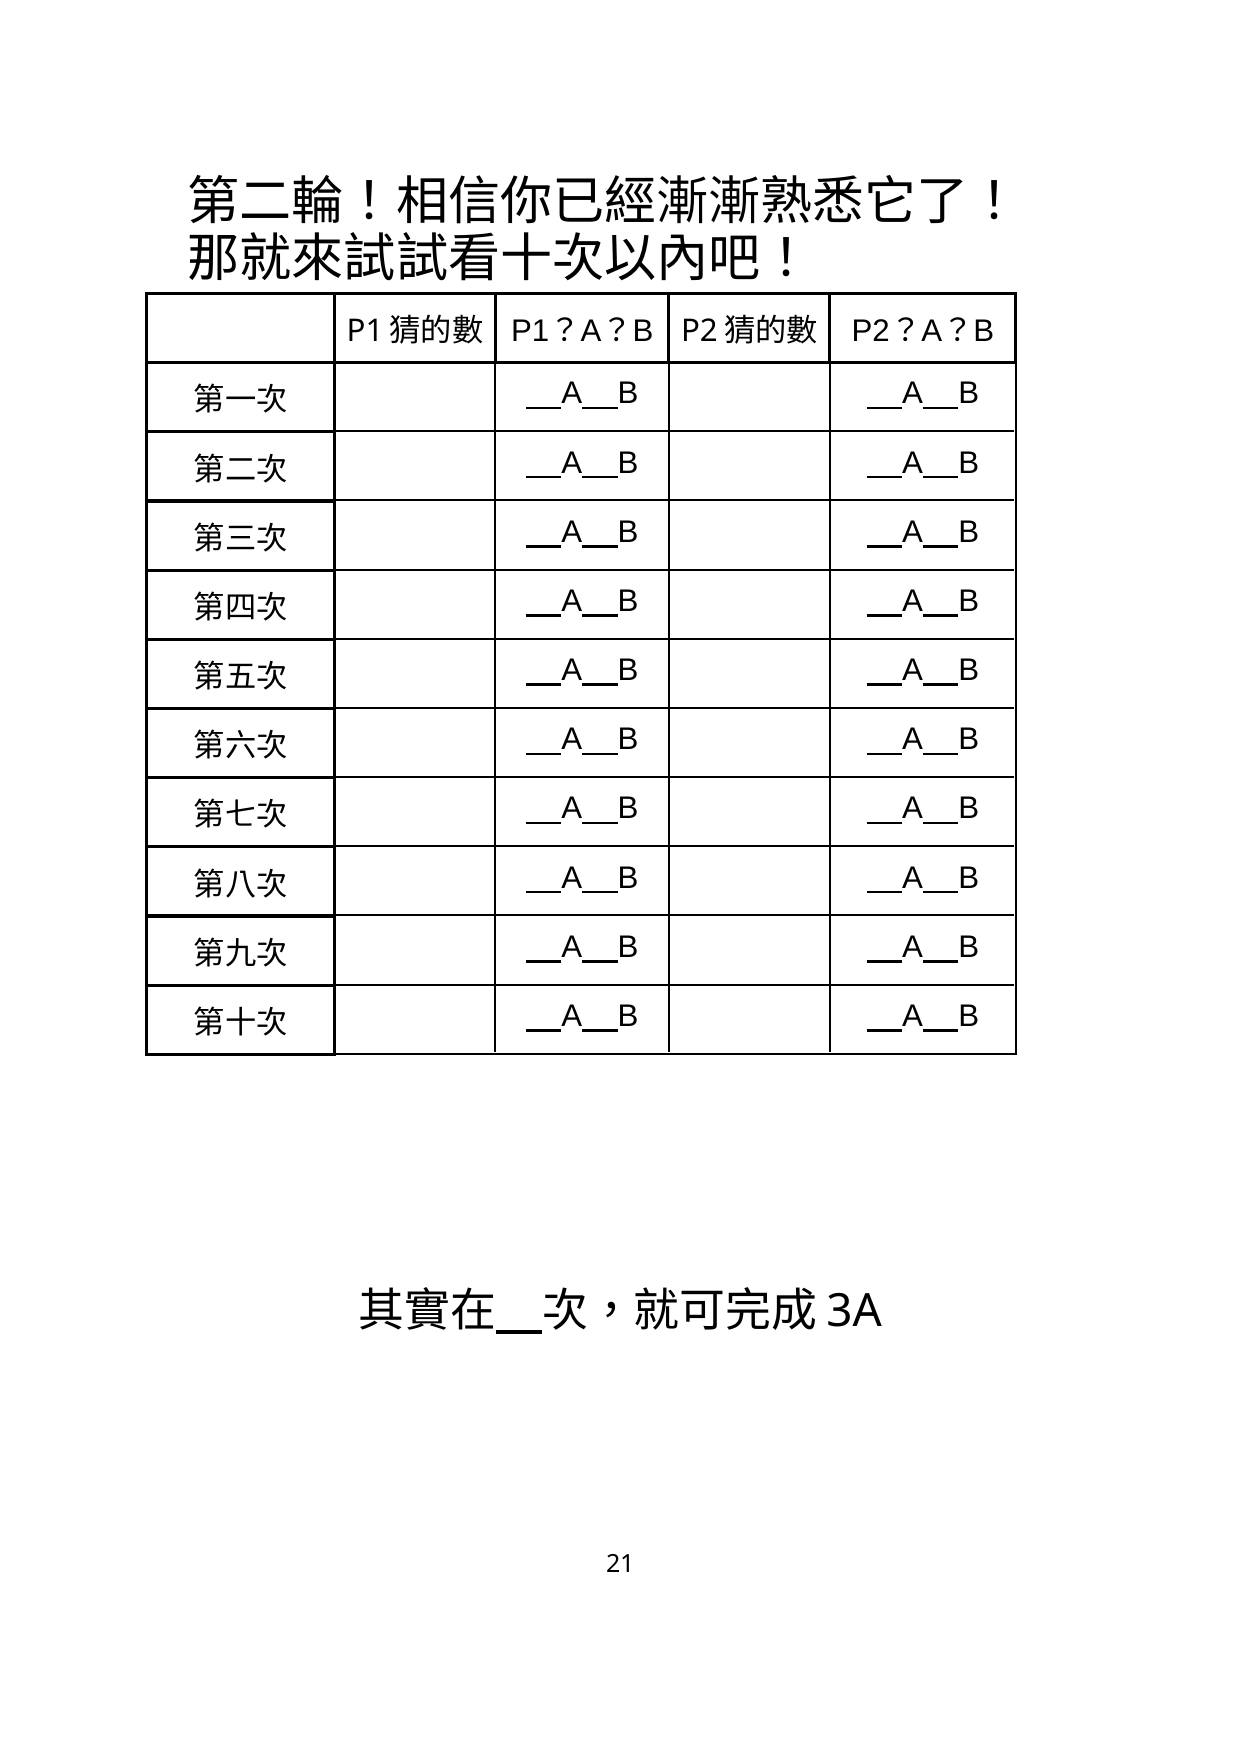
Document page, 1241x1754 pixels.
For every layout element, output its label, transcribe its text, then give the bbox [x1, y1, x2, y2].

table_header [148, 295, 333, 361]
table_cell 第二次 [148, 433, 333, 499]
table_cell 第七次 [148, 779, 333, 845]
table_cell A B [831, 569, 1015, 638]
table_cell A B [496, 916, 668, 983]
table_cell [670, 709, 829, 776]
table_header P2猜的數 [670, 295, 828, 361]
table_cell A B [496, 640, 668, 707]
table_cell A B [496, 847, 668, 914]
table_cell [336, 778, 494, 845]
table_header P2？A？B [831, 295, 1014, 361]
table_cell [670, 778, 829, 845]
table_cell A B [831, 776, 1015, 845]
table_cell [670, 364, 829, 430]
table_cell A B [496, 364, 668, 430]
table_cell [336, 847, 494, 914]
table_cell A B [495, 986, 669, 1053]
table_cell [670, 501, 829, 568]
table_header P1？A？B [497, 295, 667, 361]
table_cell A B [496, 432, 668, 499]
table_cell [669, 986, 830, 1053]
table_cell 第三次 [148, 503, 333, 568]
table_cell 第一次 [148, 364, 333, 430]
table_cell 第五次 [148, 641, 333, 707]
table_cell [336, 364, 494, 430]
table_cell A B [496, 778, 668, 845]
table_cell A B [831, 499, 1015, 568]
table_cell A B [831, 638, 1015, 707]
table_header P1猜的數 [336, 295, 494, 361]
table_cell [670, 432, 829, 499]
table_cell A B [831, 914, 1015, 983]
table_cell [336, 709, 494, 776]
table_cell [336, 640, 494, 707]
text 其實在 次，就可完成3A [187, 1274, 1053, 1340]
table_cell [336, 986, 495, 1053]
table_cell [336, 916, 494, 983]
table_cell 第六次 [148, 710, 333, 776]
table_cell [336, 432, 494, 499]
table_cell 第八次 [148, 848, 333, 914]
table_cell A B [830, 984, 1015, 1053]
table_cell [670, 640, 829, 707]
table_cell [670, 847, 829, 914]
table_cell A B [496, 501, 668, 568]
table_cell A B [831, 845, 1015, 914]
table_cell 第九次 [148, 918, 333, 983]
text 第二輪！相信你已經漸漸熟悉它了！那就來試試看十次以內吧！ [187, 171, 1053, 292]
table_cell A B [496, 571, 668, 638]
table_cell [336, 501, 494, 568]
table_cell 第十次 [148, 987, 333, 1053]
table_cell A B [831, 364, 1015, 430]
table_cell [670, 916, 829, 983]
table_cell [670, 571, 829, 638]
table_cell [336, 571, 494, 638]
table_cell A B [496, 709, 668, 776]
table_cell A B [831, 430, 1015, 499]
table_cell 第四次 [148, 572, 333, 638]
table_cell A B [831, 707, 1015, 776]
